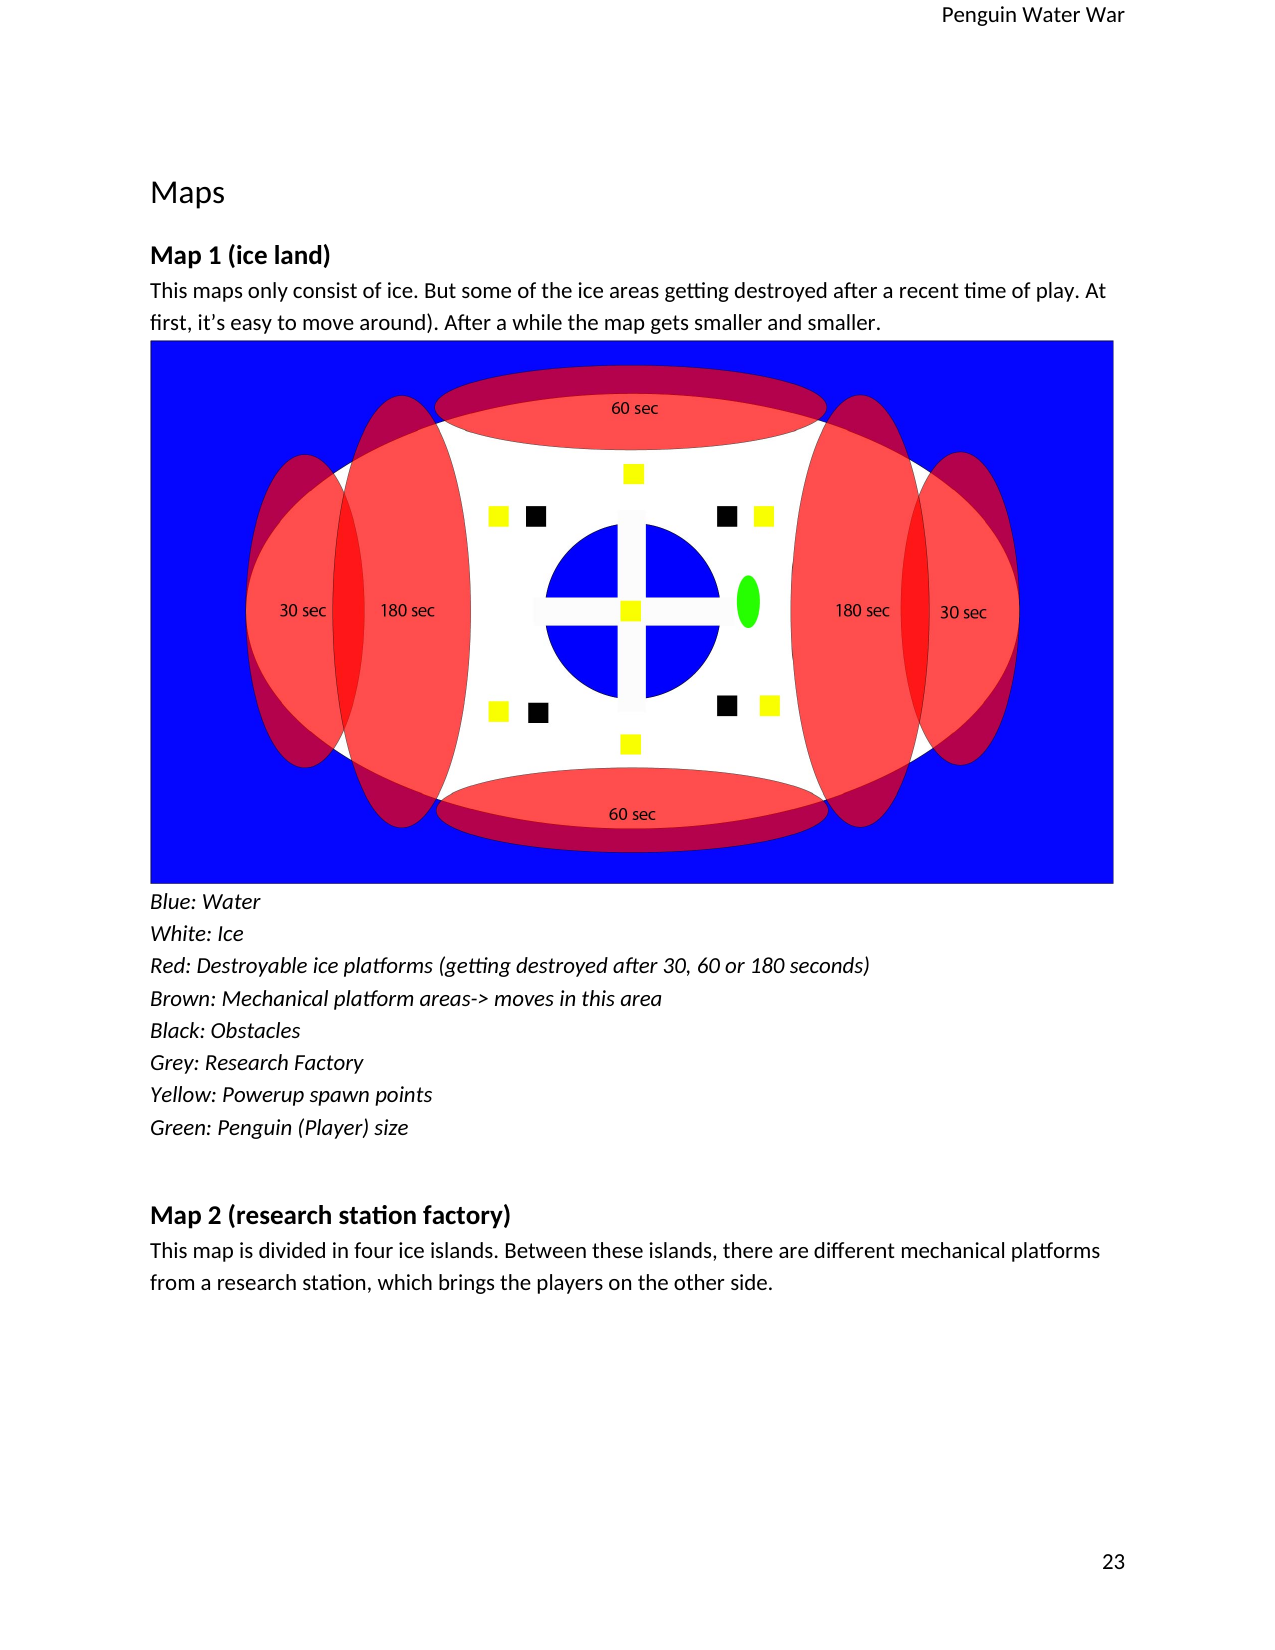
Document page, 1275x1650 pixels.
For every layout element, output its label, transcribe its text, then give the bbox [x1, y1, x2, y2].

text This map is divided in four ice islands. Between these islands, there are different mechanical platforms from a research station, which brings the players on the other side. [150, 1236, 1125, 1296]
text Black: Obstacles [150, 1016, 1125, 1044]
subtitle Maps [150, 171, 1125, 212]
subtitle Map 1 (ice land) [150, 238, 1125, 271]
text Grey: Research Factory [150, 1048, 1125, 1076]
text Red: Destroyable ice platforms (getting destroyed after 30, 60 or 180 seconds) [150, 952, 1125, 980]
text This maps only consist of ice. But some of the ice areas getting destroyed after a recent time of play. At first, it’s easy to move around). After a while the map gets smaller and smaller. [150, 276, 1125, 337]
text Blue: Water [150, 887, 1125, 915]
picture [150, 340, 1114, 884]
text Brown: Mechanical platform areas-> moves in this area [150, 984, 1125, 1012]
text Yellow: Powerup spawn points [150, 1080, 1125, 1108]
subtitle Map 2 (research station factory) [150, 1198, 1125, 1231]
text White: Ice [150, 919, 1125, 947]
text Green: Penguin (Player) size [150, 1113, 1125, 1141]
